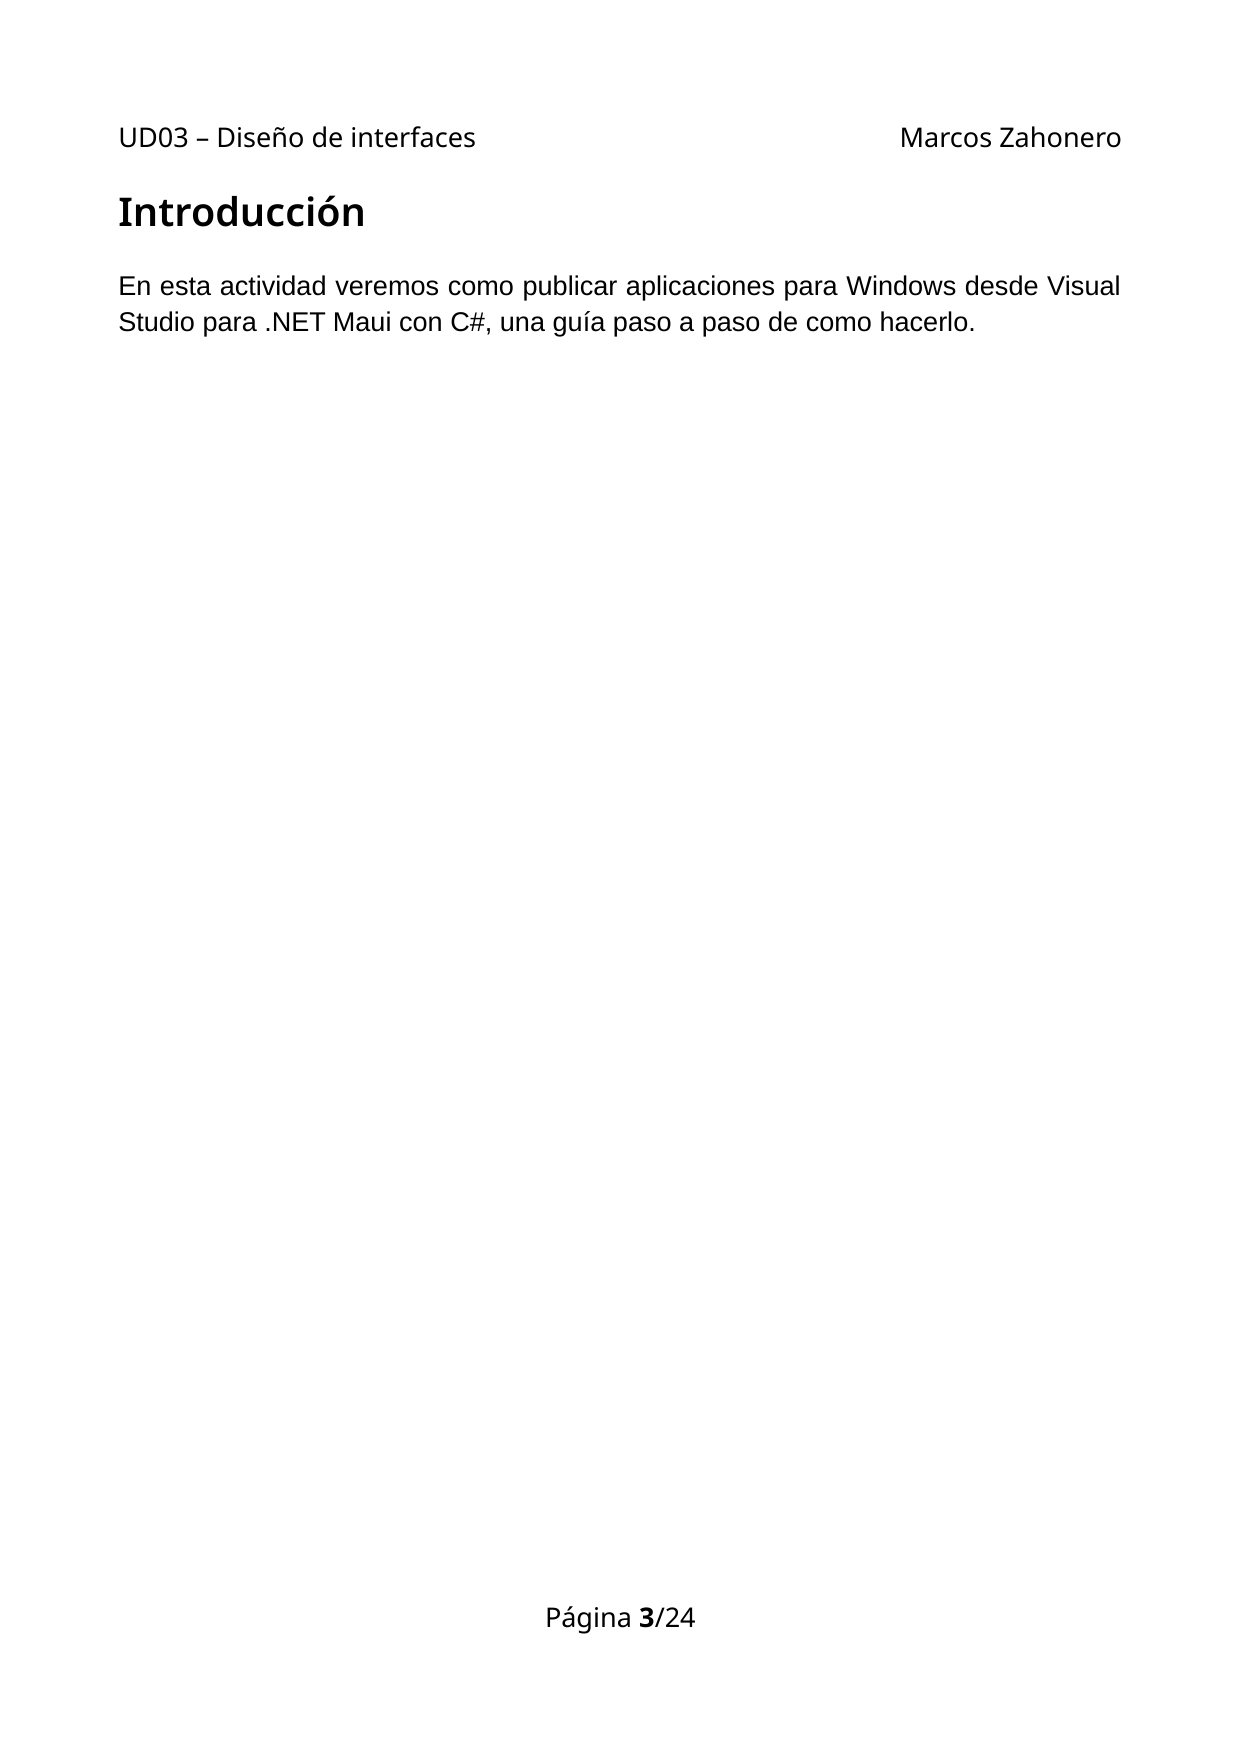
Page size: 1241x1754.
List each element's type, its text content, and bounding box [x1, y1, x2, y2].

text En esta actividad veremos como publicar aplicaciones para Windows desde Visual Studio para .NET Maui con C#, una guía paso a paso de como hacerlo. [118, 270, 1122, 337]
subtitle Introducción [118, 184, 1122, 238]
